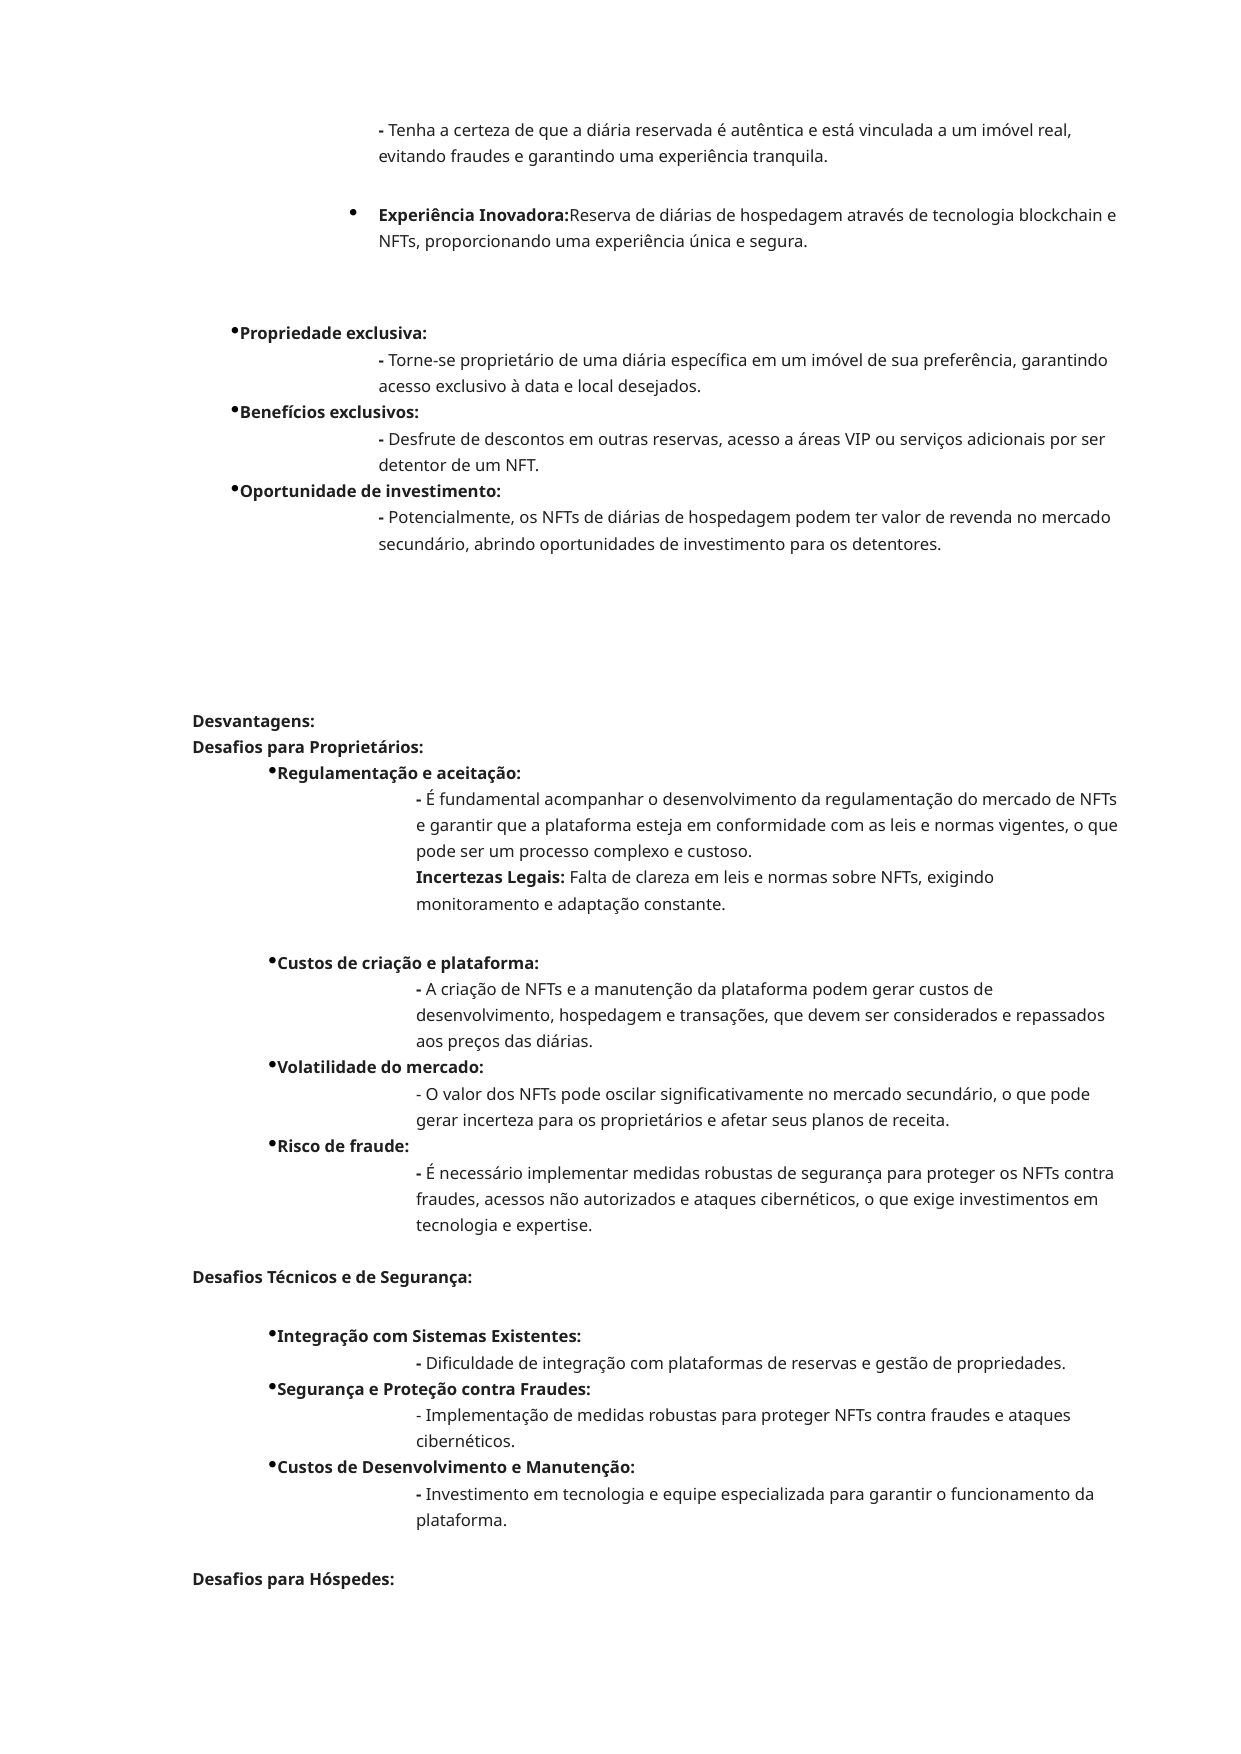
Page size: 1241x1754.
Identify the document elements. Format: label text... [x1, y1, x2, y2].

list - O valor dos NFTs pode oscilar significativamente no mercado secundário, o que pode gerar incerteza para os proprietários e afetar seus planos de receita. [386, 1083, 1122, 1131]
list Risco de fraude: [118, 1135, 1122, 1158]
list - A criação de NFTs e a manutenção da plataforma podem gerar custos de desenvolvimento, hospedagem e transações, que devem ser considerados e repassados aos preços das diárias. [386, 978, 1122, 1053]
list Benefícios exclusivos: [118, 401, 1122, 424]
list - Desfrute de descontos em outras reservas, acesso a áreas VIP ou serviços adicionais por ser detentor de um NFT. [349, 427, 1122, 476]
text Desafios para Proprietários: [118, 735, 1122, 758]
list Integração com Sistemas Existentes: [118, 1325, 1122, 1348]
list Volatilidade do mercado: [118, 1056, 1122, 1079]
list Regulamentação e aceitação: [118, 761, 1122, 784]
text Desafios Técnicos e de Segurança: [118, 1266, 1122, 1288]
list Custos de Desenvolvimento e Manutenção: [118, 1456, 1122, 1479]
list - Dificuldade de integração com plataformas de reservas e gestão de propriedades. [386, 1351, 1122, 1374]
list Experiência Inovadora:Reserva de diárias de hospedagem através de tecnologia blockchain e NFTs, proporcionando uma experiência única e segura. [349, 203, 1122, 252]
list Segurança e Proteção contra Fraudes: [118, 1377, 1122, 1401]
list - Tenha a certeza de que a diária reservada é autêntica e está vinculada a um imóvel real, evitando fraudes e garantindo uma experiência tranquila. [349, 118, 1122, 167]
list Custos de criação e plataforma: [118, 951, 1122, 974]
list - É fundamental acompanhar o desenvolvimento da regulamentação do mercado de NFTs e garantir que a plataforma esteja em conformidade com as leis e normas vigentes, o que pode ser um processo complexo e custoso. [386, 788, 1122, 863]
list Incertezas Legais: Falta de clareza em leis e normas sobre NFTs, exigindo monitoramento e adaptação constante. [386, 866, 1122, 915]
list - Implementação de medidas robustas para proteger NFTs contra fraudes e ataques cibernéticos. [386, 1404, 1122, 1453]
text Desvantagens: [118, 709, 1122, 732]
list Propriedade exclusiva: [118, 322, 1122, 345]
list Oportunidade de investimento: [118, 479, 1122, 503]
list - Potencialmente, os NFTs de diárias de hospedagem podem ter valor de revenda no mercado secundário, abrindo oportunidades de investimento para os detentores. [349, 506, 1122, 555]
list - É necessário implementar medidas robustas de segurança para proteger os NFTs contra fraudes, acessos não autorizados e ataques cibernéticos, o que exige investimentos em tecnologia e expertise. [386, 1161, 1122, 1236]
text Desafios para Hóspedes: [118, 1568, 1122, 1591]
list - Investimento em tecnologia e equipe especializada para garantir o funcionamento da plataforma. [386, 1483, 1122, 1532]
list - Torne-se proprietário de uma diária específica em um imóvel de sua preferência, garantindo acesso exclusivo à data e local desejados. [349, 348, 1122, 397]
